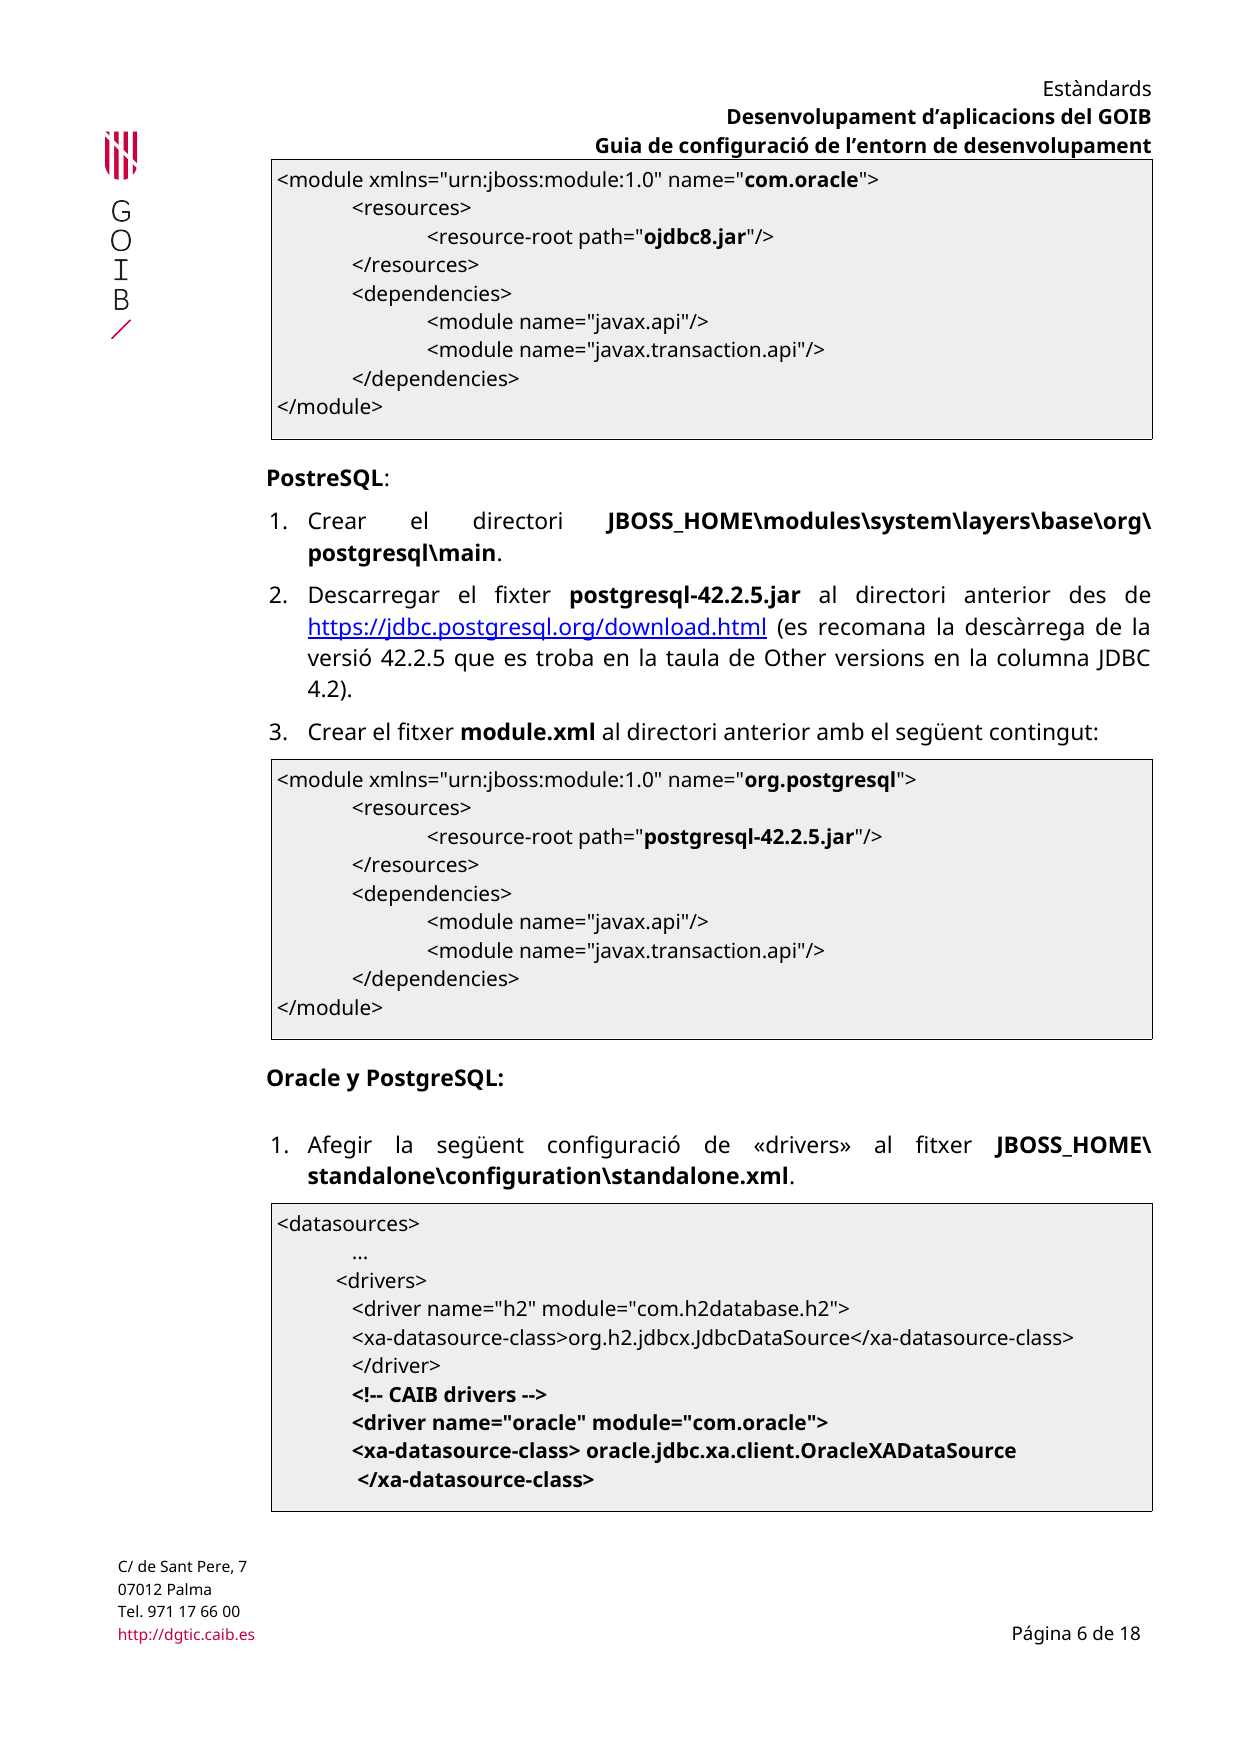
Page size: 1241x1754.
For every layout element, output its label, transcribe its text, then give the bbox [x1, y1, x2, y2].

table_header <module xmlns="urn:jboss:module:1.0" name="org.postgresql"> <resources> <resource-root path="postgresql-42.2.5.jar"/> </resources> <dependencies> <module name="javax.api"/> <module name="javax.transaction.api"/> </dependencies> </module> [272, 760, 1152, 1038]
list Afegir la següent configuració de «drivers» al fitxer JBOSS_HOME\standalone\configuration\standalone.xml. [270, 1129, 1152, 1191]
list Crear el fitxer module.xml al directori anterior amb el següent contingut: [269, 716, 1152, 747]
picture [76, 108, 166, 370]
text Oracle y PostgreSQL: [266, 1062, 1152, 1093]
table_header <datasources> ... <drivers> <driver name="h2" module="com.h2database.h2"> <xa-datasource-class>org.h2.jdbcx.JdbcDataSource</xa-datasource-class> </driver> <!-- CAIB drivers --> <driver name="oracle" module="com.oracle"> <xa-datasource-class> oracle.jdbc.xa.client.OracleXADataSource </xa-datasource-class> [272, 1204, 1152, 1511]
list Descarregar el fixter postgresql-42.2.5.jar al directori anterior des de https://jdbc.postgresql.org/download.html (es recomana la descàrrega de la versió 42.2.5 que es troba en la taula de Other versions en la columna JDBC 4.2). [269, 579, 1152, 704]
list Crear el directori JBOSS_HOME\modules\system\layers\base\org\postgresql\main. [269, 505, 1152, 568]
table_header <module xmlns="urn:jboss:module:1.0" name="com.oracle"> <resources> <resource-root path="ojdbc8.jar"/> </resources> <dependencies> <module name="javax.api"/> <module name="javax.transaction.api"/> </dependencies> </module> [272, 160, 1152, 438]
text PostreSQL: [266, 462, 1152, 493]
